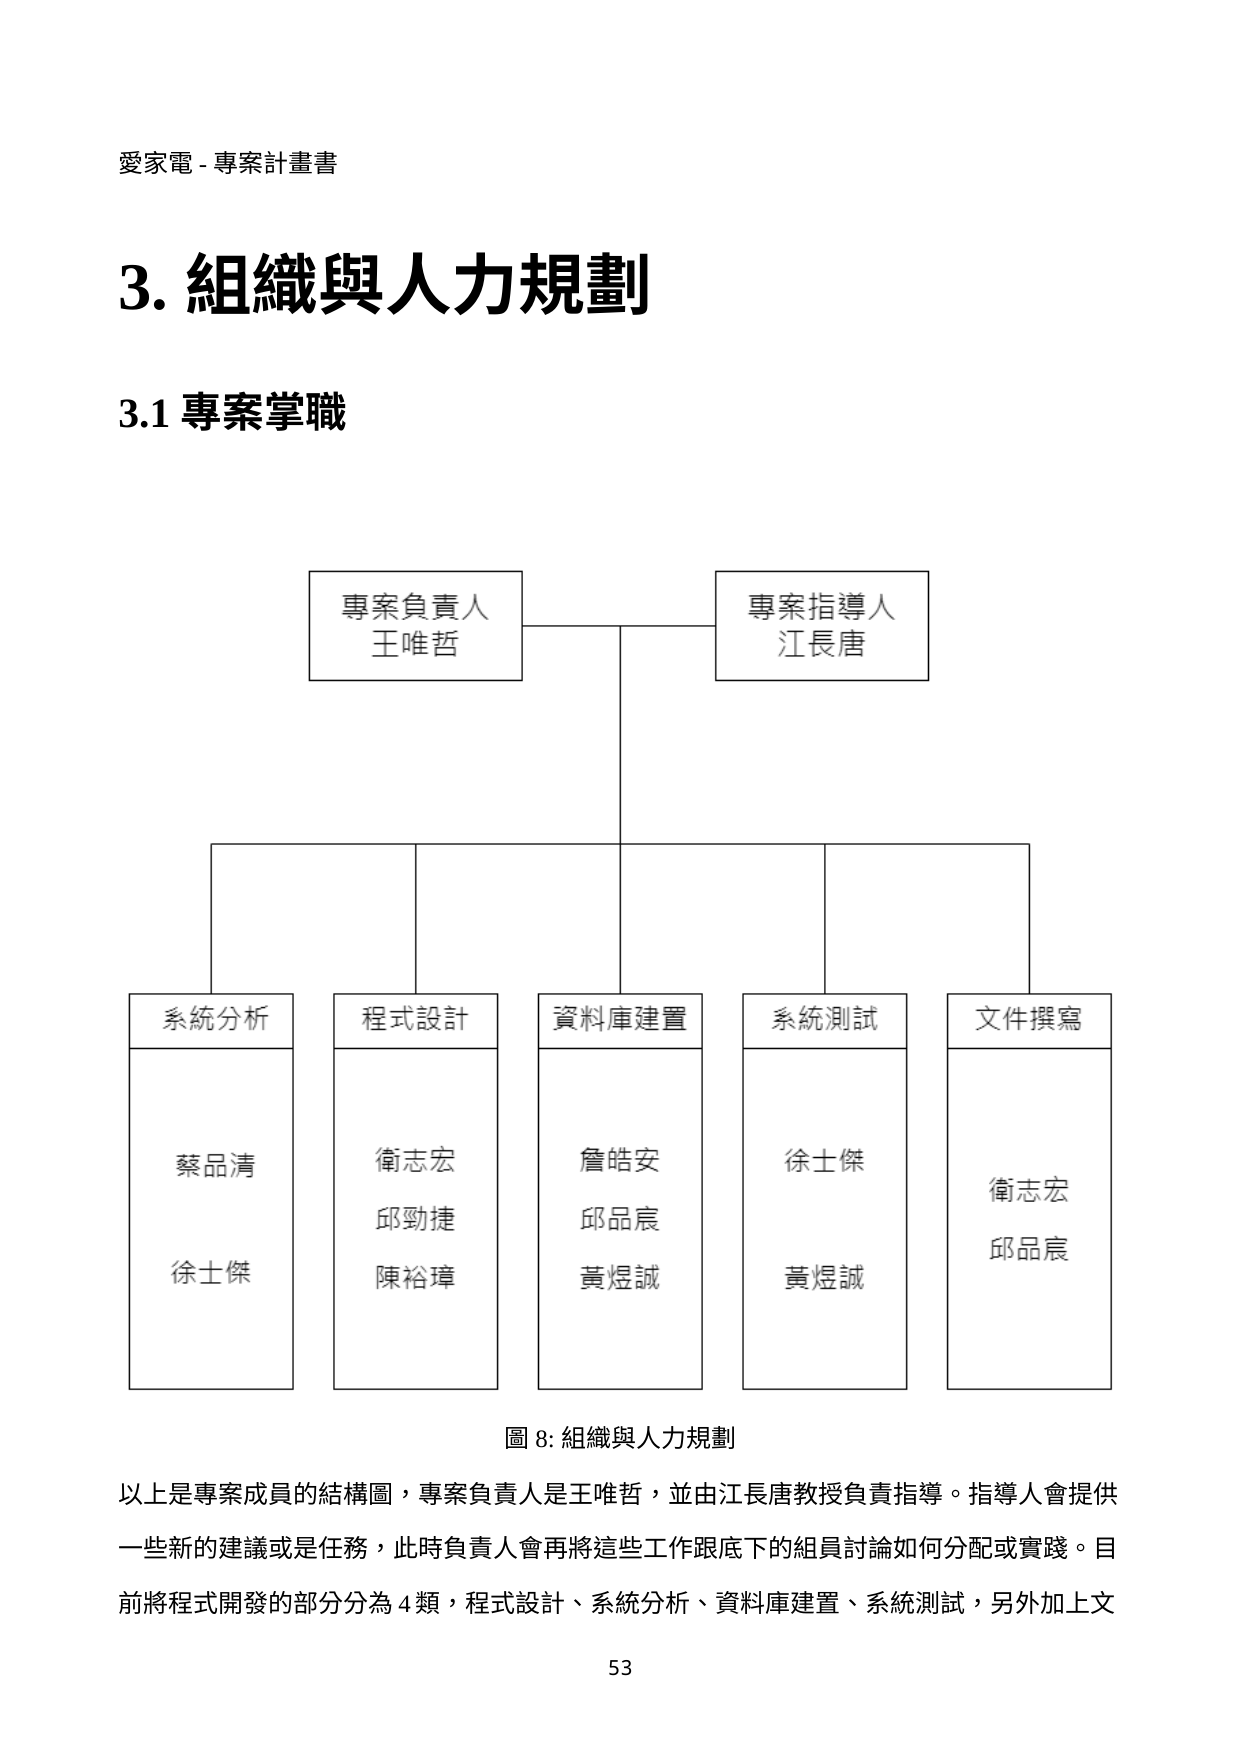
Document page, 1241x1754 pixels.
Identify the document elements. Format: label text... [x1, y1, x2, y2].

subtitle 3. 組織與人力規劃 [118, 232, 1122, 329]
text 圖 8: 組織與人力規劃 [118, 1401, 1122, 1455]
subtitle 3.1 專案掌職 [118, 379, 1122, 439]
picture [118, 560, 1123, 1401]
text 以上是專案成員的結構圖，專案負責人是王唯哲，並由江長唐教授負責指導。指導人會提供一些新的建議或是任務，此時負責人會再將這些工作跟底下的組員討論如何分配或實踐。目前將程式開發的部分分為4類，程式設計、系統分析、資料庫建置、系統測試，另外加上文 [118, 1474, 1122, 1619]
